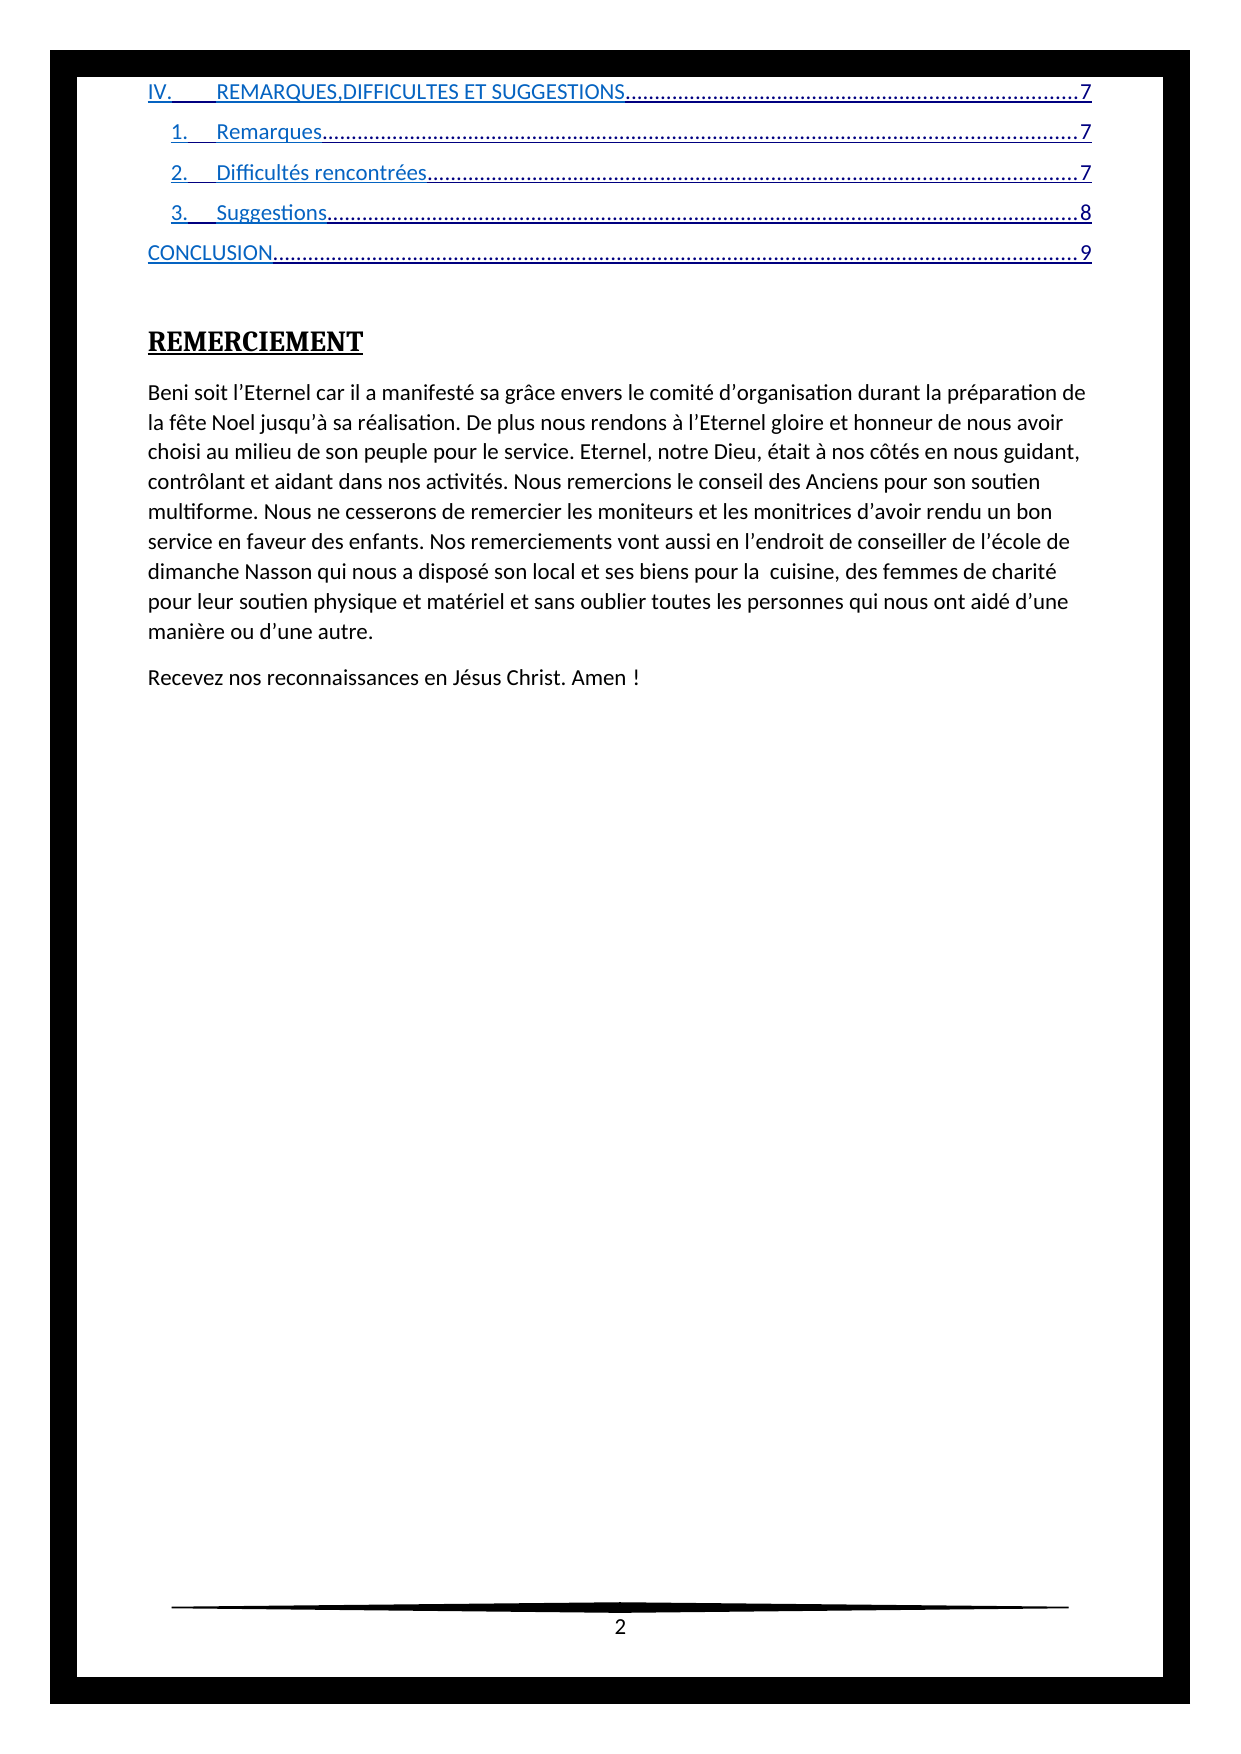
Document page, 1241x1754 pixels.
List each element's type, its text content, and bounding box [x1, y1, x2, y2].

text 1. Remarques 7 [171, 117, 1093, 145]
text Recevez nos reconnaissances en Jésus Christ. Amen ! [148, 663, 1093, 691]
text 2. Difficultés rencontrées 7 [171, 158, 1093, 186]
text IV. REMARQUES,DIFFICULTES ET SUGGESTIONS 7 [148, 77, 1093, 105]
text Beni soit l’Eternel car il a manifesté sa grâce envers le comité d’organisation durant la préparation de la fête Noel jusqu’à sa réalisation. De plus nous rendons à l’Eternel gloire et honneur de nous avoir choisi au milieu de son peuple pour le service. Eternel, notre Dieu, était à nos côtés en nous guidant, contrôlant et aidant dans nos activités. Nous remercions le conseil des Anciens pour son soutien multiforme. Nous ne cesserons de remercier les moniteurs et les monitrices d’avoir rendu un bon service en faveur des enfants. Nos remerciements vont aussi en l’endroit de conseiller de l’école de dimanche Nasson qui nous a disposé son local et ses biens pour la cuisine, des femmes de charité pour leur soutien physique et matériel et sans oublier toutes les personnes qui nous ont aidé d’une manière ou d’une autre. [148, 378, 1093, 645]
text CONCLUSION 9 [148, 238, 1093, 266]
text REMERCIEMENT [148, 325, 1093, 359]
text 3. Suggestions 8 [171, 198, 1093, 226]
